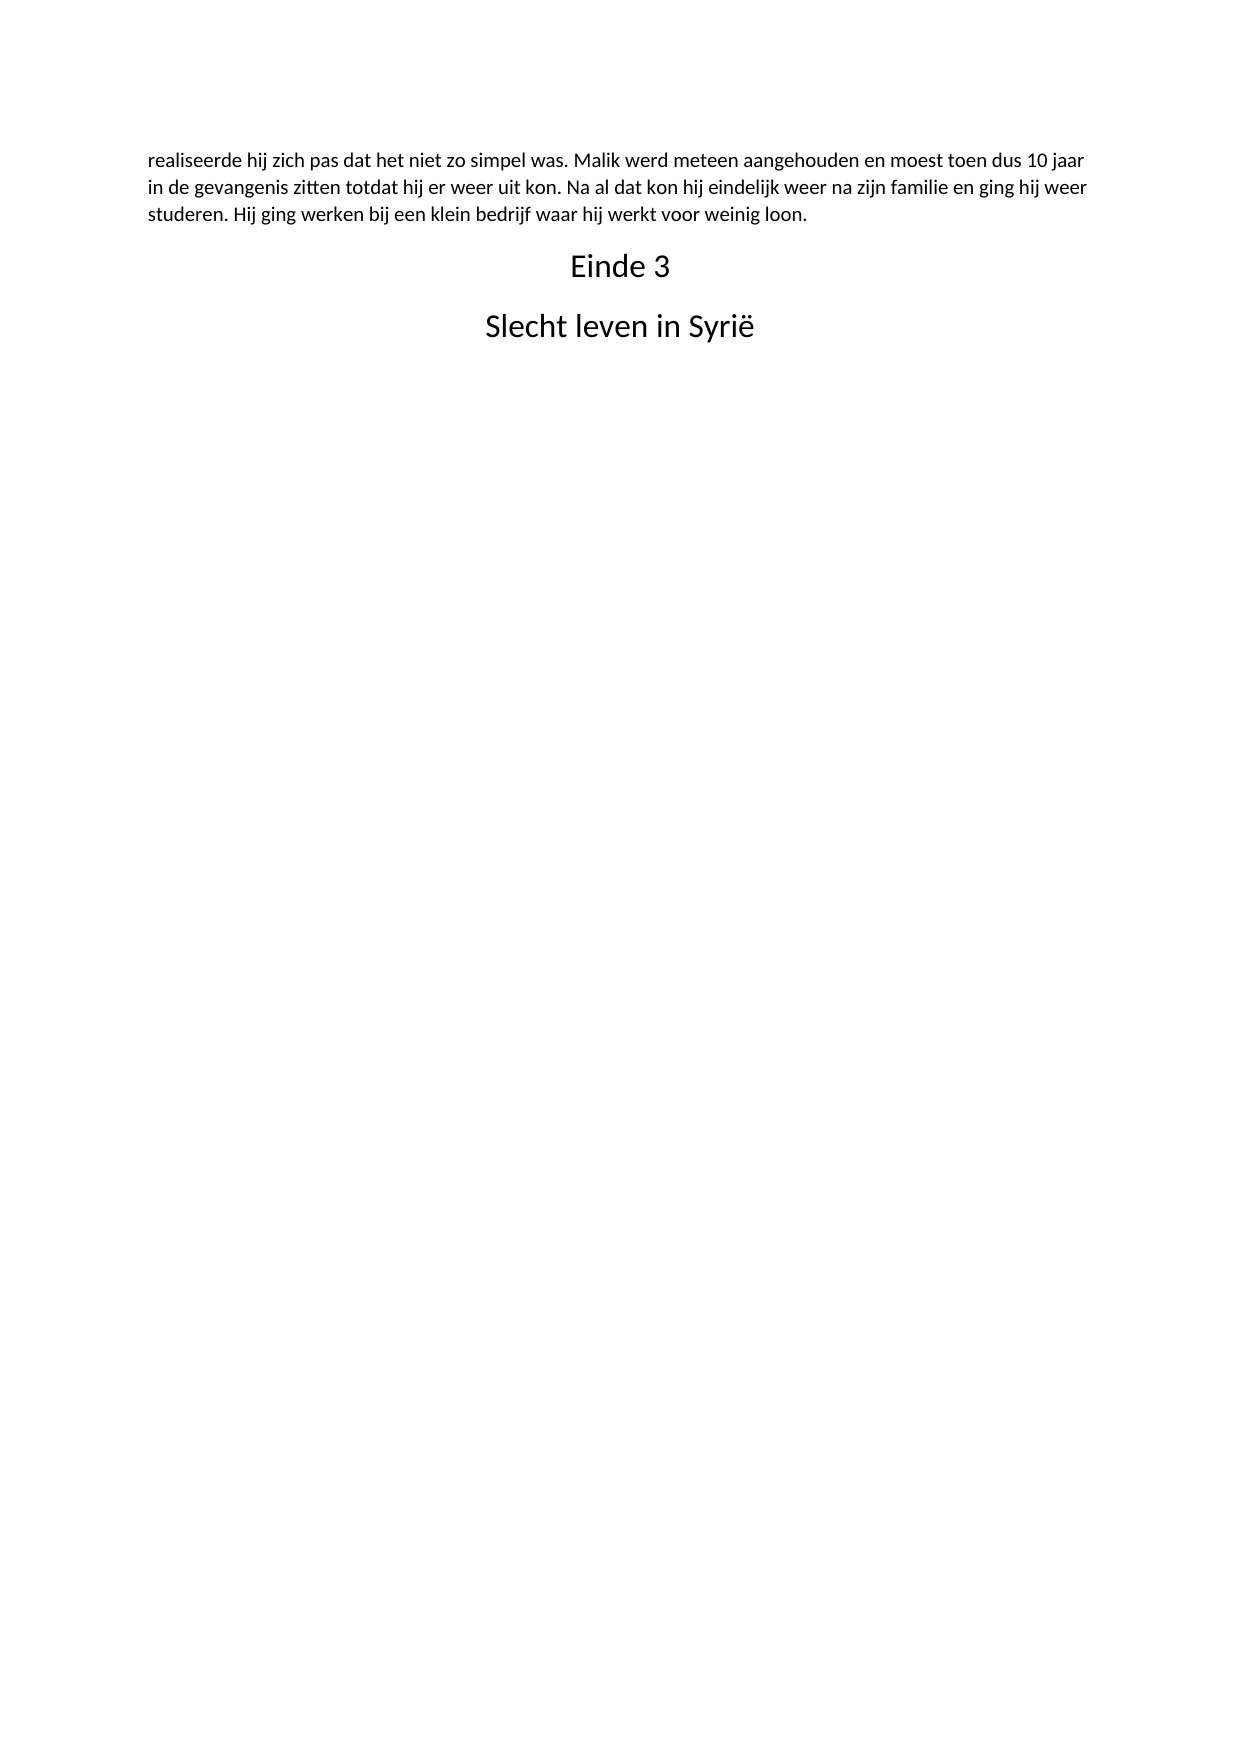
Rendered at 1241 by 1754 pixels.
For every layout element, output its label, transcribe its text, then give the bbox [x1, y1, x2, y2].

text Slecht leven in Syrië [148, 305, 1093, 345]
text realiseerde hij zich pas dat het niet zo simpel was. Malik werd meteen aangehouden en moest toen dus 10 jaar in de gevangenis zitten totdat hij er weer uit kon. Na al dat kon hij eindelijk weer na zijn familie en ging hij weer studeren. Hij ging werken bij een klein bedrijf waar hij werkt voor weinig loon. [148, 148, 1093, 227]
text Einde 3 [148, 245, 1093, 286]
